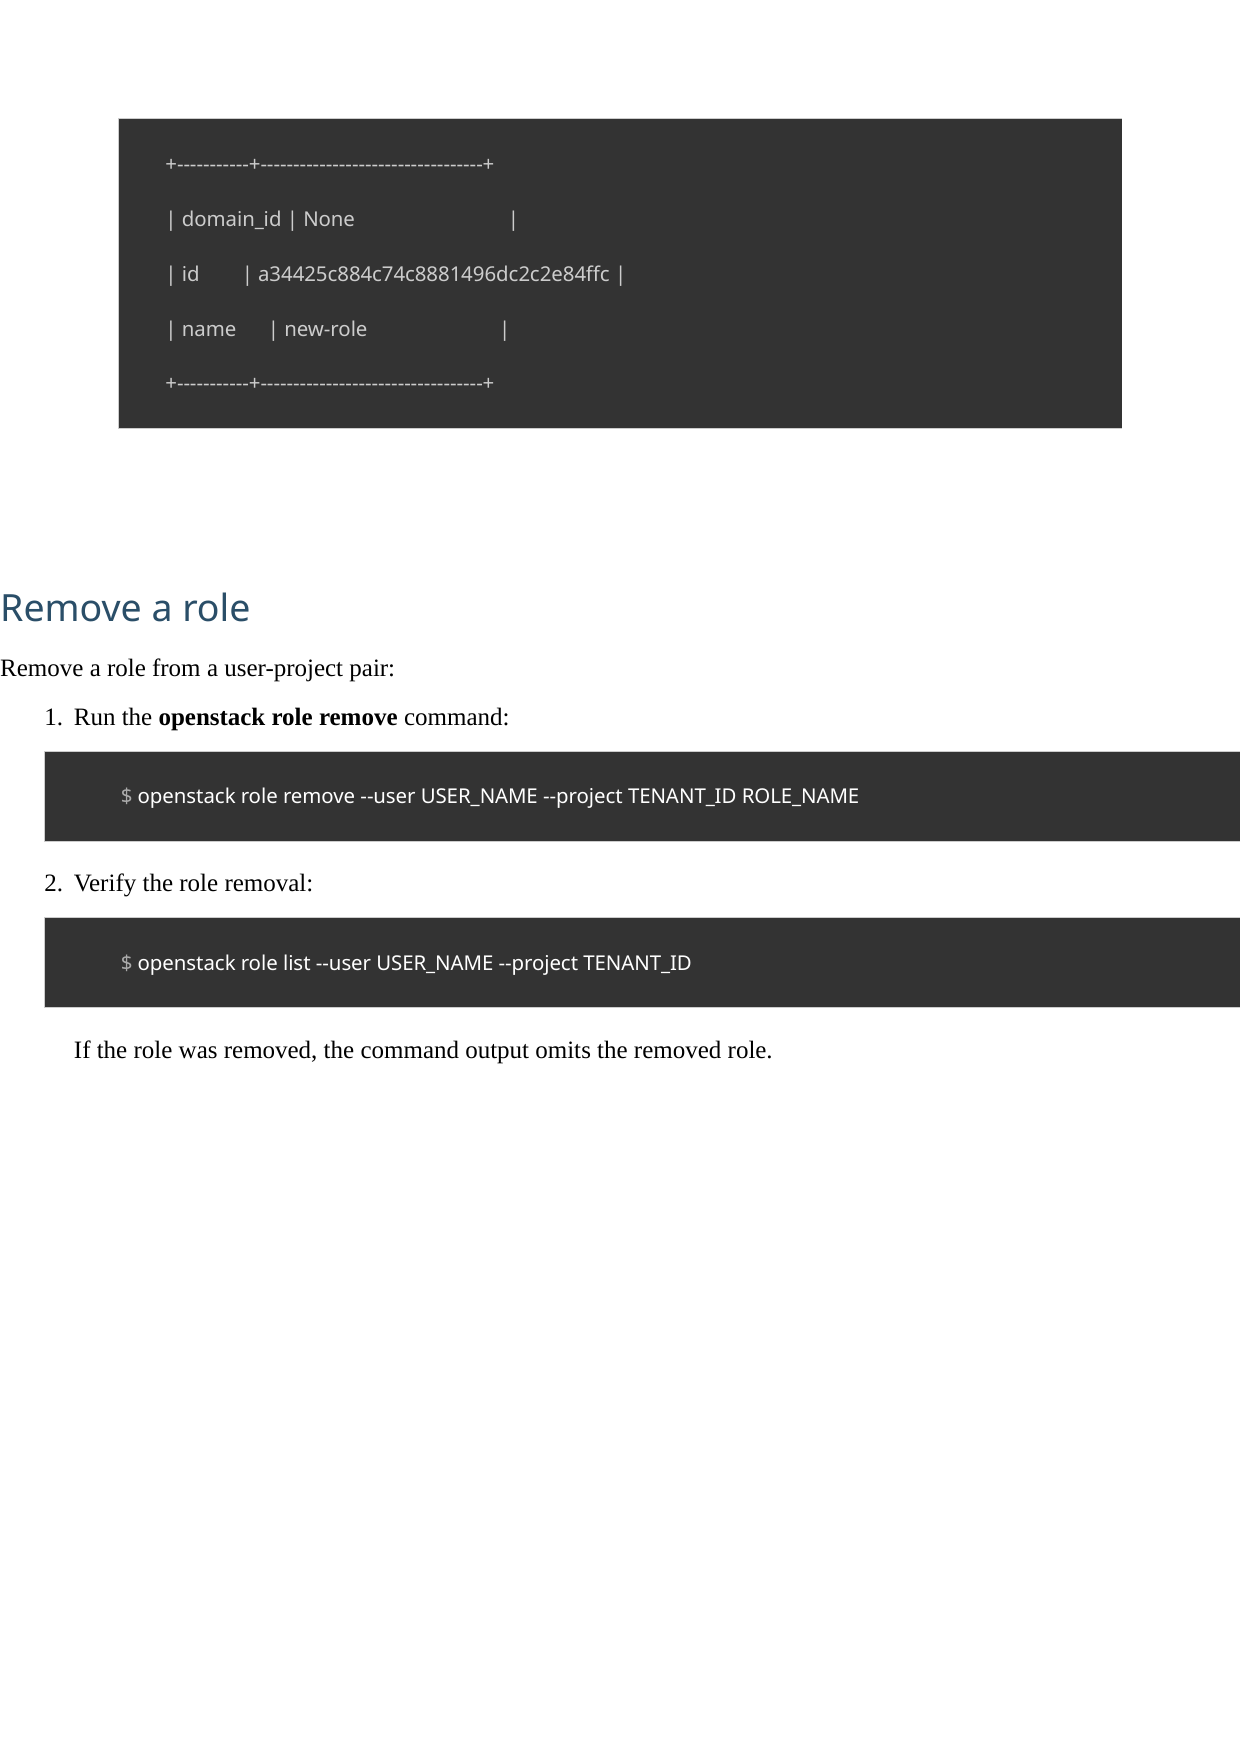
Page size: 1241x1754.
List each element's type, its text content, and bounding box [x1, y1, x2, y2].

text +-----------+----------------------------------+ [119, 119, 1122, 173]
subtitle Remove a role¶ [0, 582, 1240, 633]
list Run the openstack role remove command: [44, 702, 1240, 731]
text Remove a role from a user-project pair: [0, 653, 1240, 682]
text | domain_id | None | [119, 173, 1122, 228]
list Verify the role removal: [44, 868, 1240, 897]
text | id | a34425c884c74c8881496dc2c2e84ffc | [119, 228, 1122, 283]
list $ openstack role list --user USER_NAME --project TENANT_ID [45, 918, 1240, 1007]
text | name | new-role | [119, 283, 1122, 338]
text +-----------+----------------------------------+ [119, 338, 1122, 428]
list $ openstack role remove --user USER_NAME --project TENANT_ID ROLE_NAME [45, 752, 1240, 841]
list If the role was removed, the command output omits the removed role. [44, 1035, 1240, 1063]
